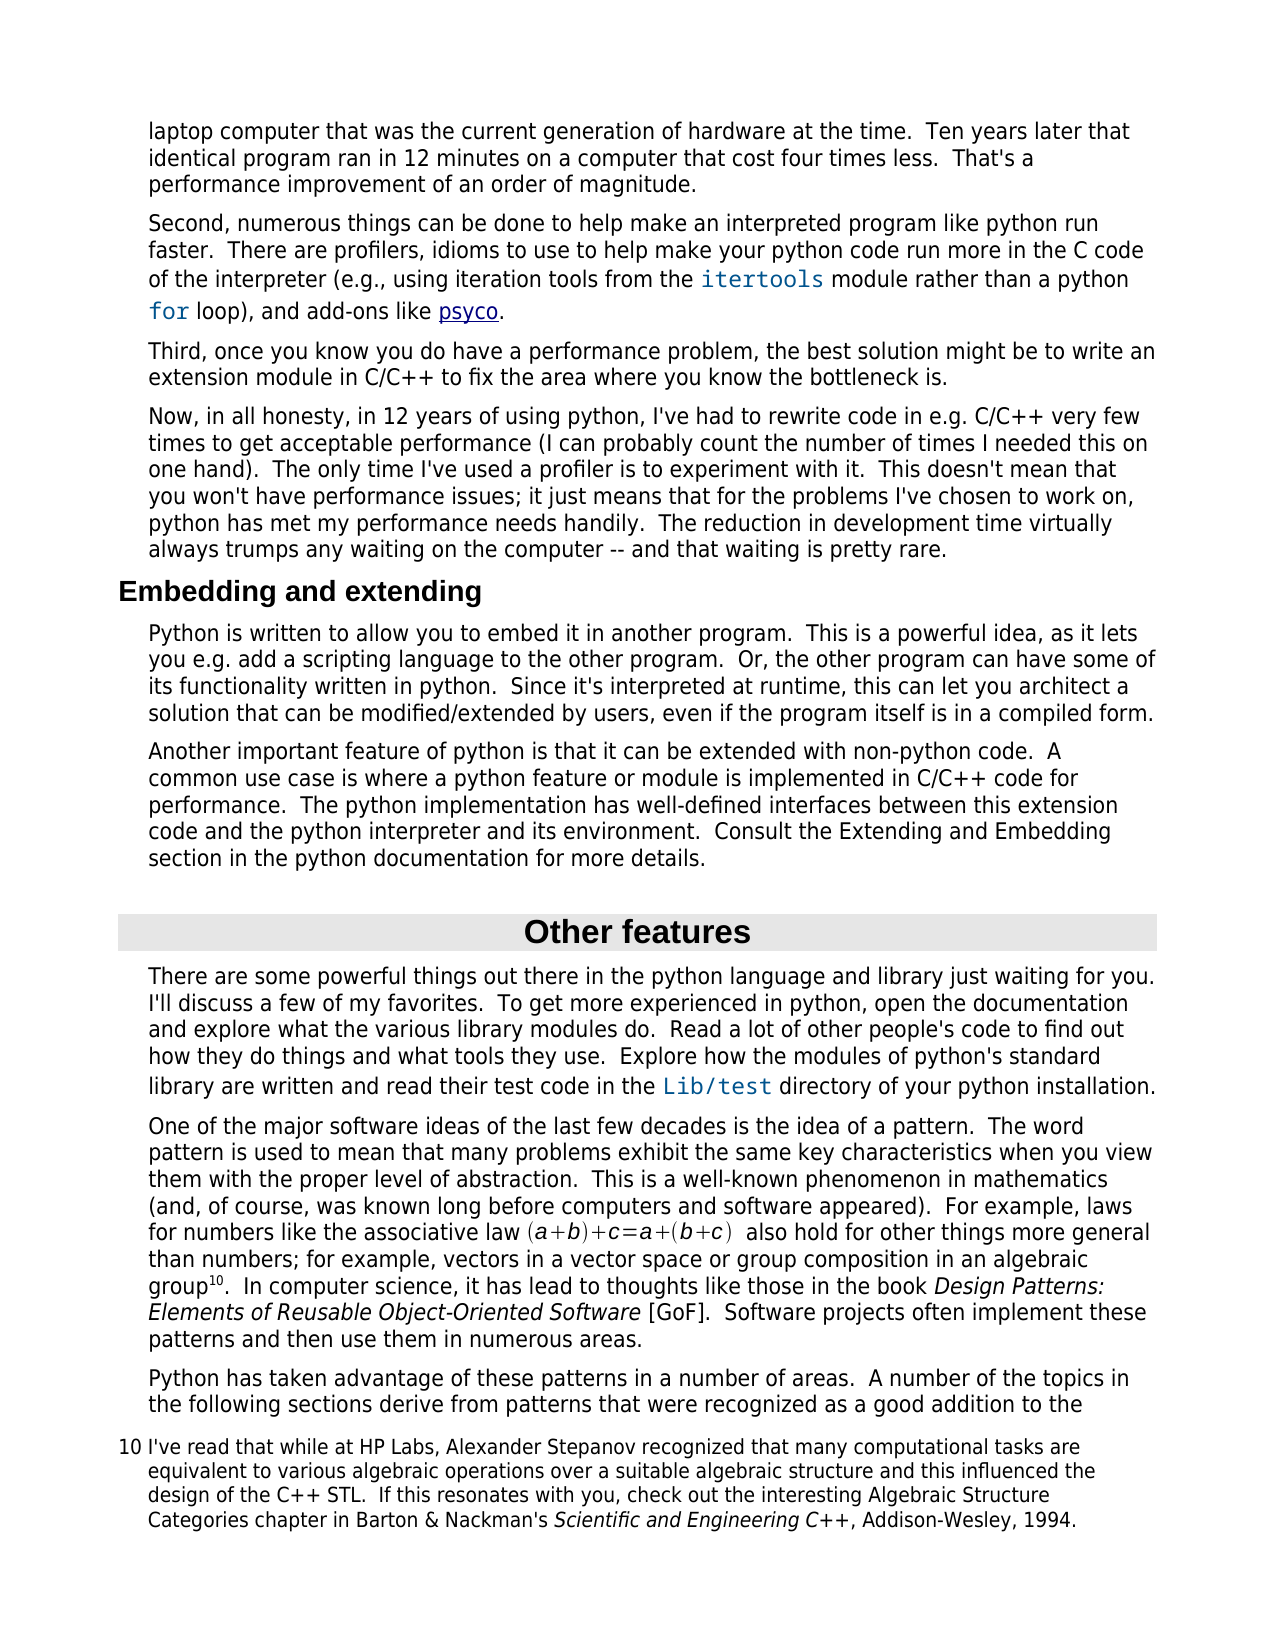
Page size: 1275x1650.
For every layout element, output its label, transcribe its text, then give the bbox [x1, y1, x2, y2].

subtitle Other features [118, 914, 1157, 951]
text One of the major software ideas of the last few decades is the idea of a pattern. The word pattern is used to mean that many problems exhibit the same key characteristics when you view them with the proper level of abstraction. This is a well-known phenomenon in mathematics (and, of course, was known long before computers and software appeared). For example, laws for numbers like the associative law also hold for other things more general than numbers; for example, vectors in a vector space or group composition in an algebraic group. In computer science, it has lead to thoughts like those in the book Design Patterns: Elements of Reusable Object-Oriented Software [GoF]. Software projects often implement these patterns and then use them in numerous areas. [148, 1113, 1157, 1353]
text I've read that while at HP Labs, Alexander Stepanov recognized that many computational tasks are equivalent to various algebraic operations over a suitable algebraic structure and this influenced the design of the C++ STL. If this resonates with you, check out the interesting Algebraic Structure Categories chapter in Barton & Nackman's Scientific and Engineering C++, Addison-Wesley, 1994. [118, 1435, 1157, 1532]
text There are some powerful things out there in the python language and library just waiting for you. I'll discuss a few of my favorites. To get more experienced in python, open the documentation and explore what the various library modules do. Read a lot of other people's code to find out how they do things and what tools they use. Explore how the modules of python's standard library are written and read their test code in the Lib/test directory of your python installation. [148, 963, 1157, 1101]
text Another important feature of python is that it can be extended with non-python code. A common use case is where a python feature or module is implemented in C/C++ code for performance. The python implementation has well-defined interfaces between this extension code and the python interpreter and its environment. Consult the Extending and Embedding section in the python documentation for more details. [148, 738, 1157, 872]
text Python has taken advantage of these patterns in a number of areas. A number of the topics in the following sections derive from patterns that were recognized as a good addition to the [148, 1365, 1157, 1418]
text laptop computer that was the current generation of hardware at the time. Ten years later that identical program ran in 12 minutes on a computer that cost four times less. That's a performance improvement of an order of magnitude. [148, 118, 1157, 198]
text Now, in all honesty, in 12 years of using python, I've had to rewrite code in e.g. C/C++ very few times to get acceptable performance (I can probably count the number of times I needed this on one hand). The only time I've used a profiler is to experiment with it. This doesn't mean that you won't have performance issues; it just means that for the problems I've chosen to work on, python has met my performance needs handily. The reduction in development time virtually always trumps any waiting on the computer -- and that waiting is pretty rare. [148, 403, 1157, 563]
text Python is written to allow you to embed it in another program. This is a powerful idea, as it lets you e.g. add a scripting language to the other program. Or, the other program can have some of its functionality written in python. Since it's interpreted at runtime, this can let you architect a solution that can be modified/extended by users, even if the program itself is in a compiled form. [148, 620, 1157, 726]
text Second, numerous things can be done to help make an interpreted program like python run faster. There are profilers, idioms to use to help make your python code run more in the C code of the interpreter (e.g., using iteration tools from the itertools module rather than a python for loop), and add-ons like psyco. [148, 210, 1157, 326]
text Third, once you know you do have a performance problem, the best solution might be to write an extension module in C/C++ to fix the area where you know the bottleneck is. [148, 338, 1157, 391]
subtitle Embedding and extending [118, 575, 1157, 608]
